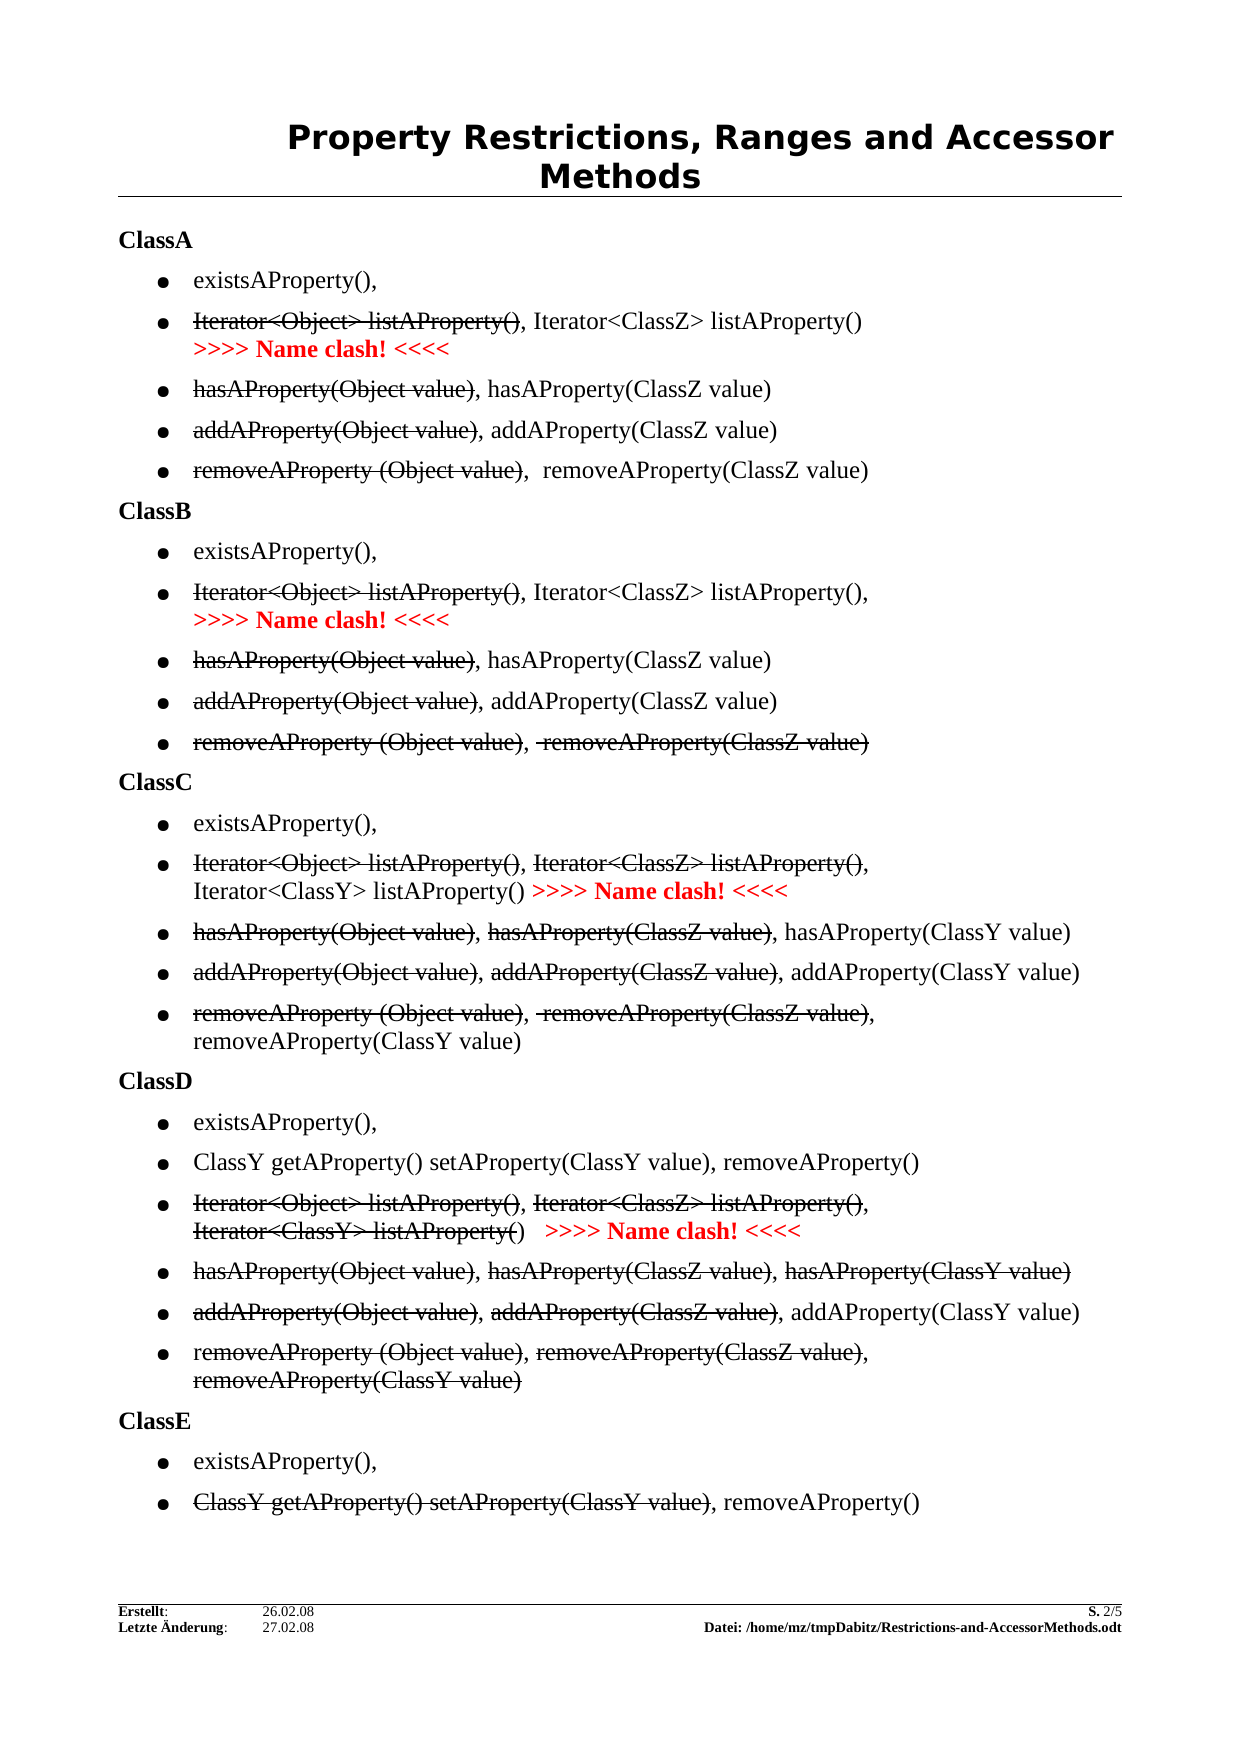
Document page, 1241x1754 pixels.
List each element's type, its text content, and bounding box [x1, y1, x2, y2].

text ClassA [118, 226, 1122, 254]
list Iterator<Object> listAProperty(), Iterator<ClassZ> listAProperty() >>>> Name clash! <<<< [156, 307, 1122, 363]
list existsAProperty(), [156, 1447, 1122, 1475]
list Iterator<Object> listAProperty(), Iterator<ClassZ> listAProperty(), >>>> Name clash! <<<< [156, 578, 1122, 634]
list ClassY getAProperty() setAProperty(ClassY value), removeAProperty() [156, 1488, 1122, 1516]
list removeAProperty (Object value), removeAProperty(ClassZ value) [156, 456, 1122, 484]
list hasAProperty(Object value), hasAProperty(ClassZ value), hasAProperty(ClassY value) [156, 1257, 1122, 1285]
list addAProperty(Object value), addAProperty(ClassZ value) [156, 687, 1122, 715]
text ClassB [118, 497, 1122, 525]
list hasAProperty(Object value), hasAProperty(ClassZ value) [156, 646, 1122, 674]
text ClassC [118, 768, 1122, 796]
list hasAProperty(Object value), hasAProperty(ClassZ value), hasAProperty(ClassY value) [156, 917, 1122, 946]
list hasAProperty(Object value), hasAProperty(ClassZ value) [156, 375, 1122, 403]
list existsAProperty(), [156, 1108, 1122, 1136]
list ClassY getAProperty() setAProperty(ClassY value), removeAProperty() [156, 1148, 1122, 1176]
list addAProperty(Object value), addAProperty(ClassZ value) [156, 416, 1122, 444]
list existsAProperty(), [156, 537, 1122, 565]
list removeAProperty (Object value), removeAProperty(ClassZ value), removeAProperty(ClassY value) [156, 998, 1122, 1054]
list Iterator<Object> listAProperty(), Iterator<ClassZ> listAProperty(), Iterator<ClassY> listAProperty() >>>> Name clash! <<<< [156, 849, 1122, 905]
list Iterator<Object> listAProperty(), Iterator<ClassZ> listAProperty(), Iterator<ClassY> listAProperty() >>>> Name clash! <<<< [156, 1189, 1122, 1245]
list removeAProperty (Object value), removeAProperty(ClassZ value), removeAProperty(ClassY value) [156, 1338, 1122, 1394]
text ClassE [118, 1407, 1122, 1435]
list addAProperty(Object value), addAProperty(ClassZ value), addAProperty(ClassY value) [156, 958, 1122, 986]
list removeAProperty (Object value), removeAProperty(ClassZ value) [156, 727, 1122, 755]
list existsAProperty(), [156, 808, 1122, 836]
text ClassD [118, 1067, 1122, 1095]
list existsAProperty(), [156, 266, 1122, 294]
list addAProperty(Object value), addAProperty(ClassZ value), addAProperty(ClassY value) [156, 1298, 1122, 1326]
